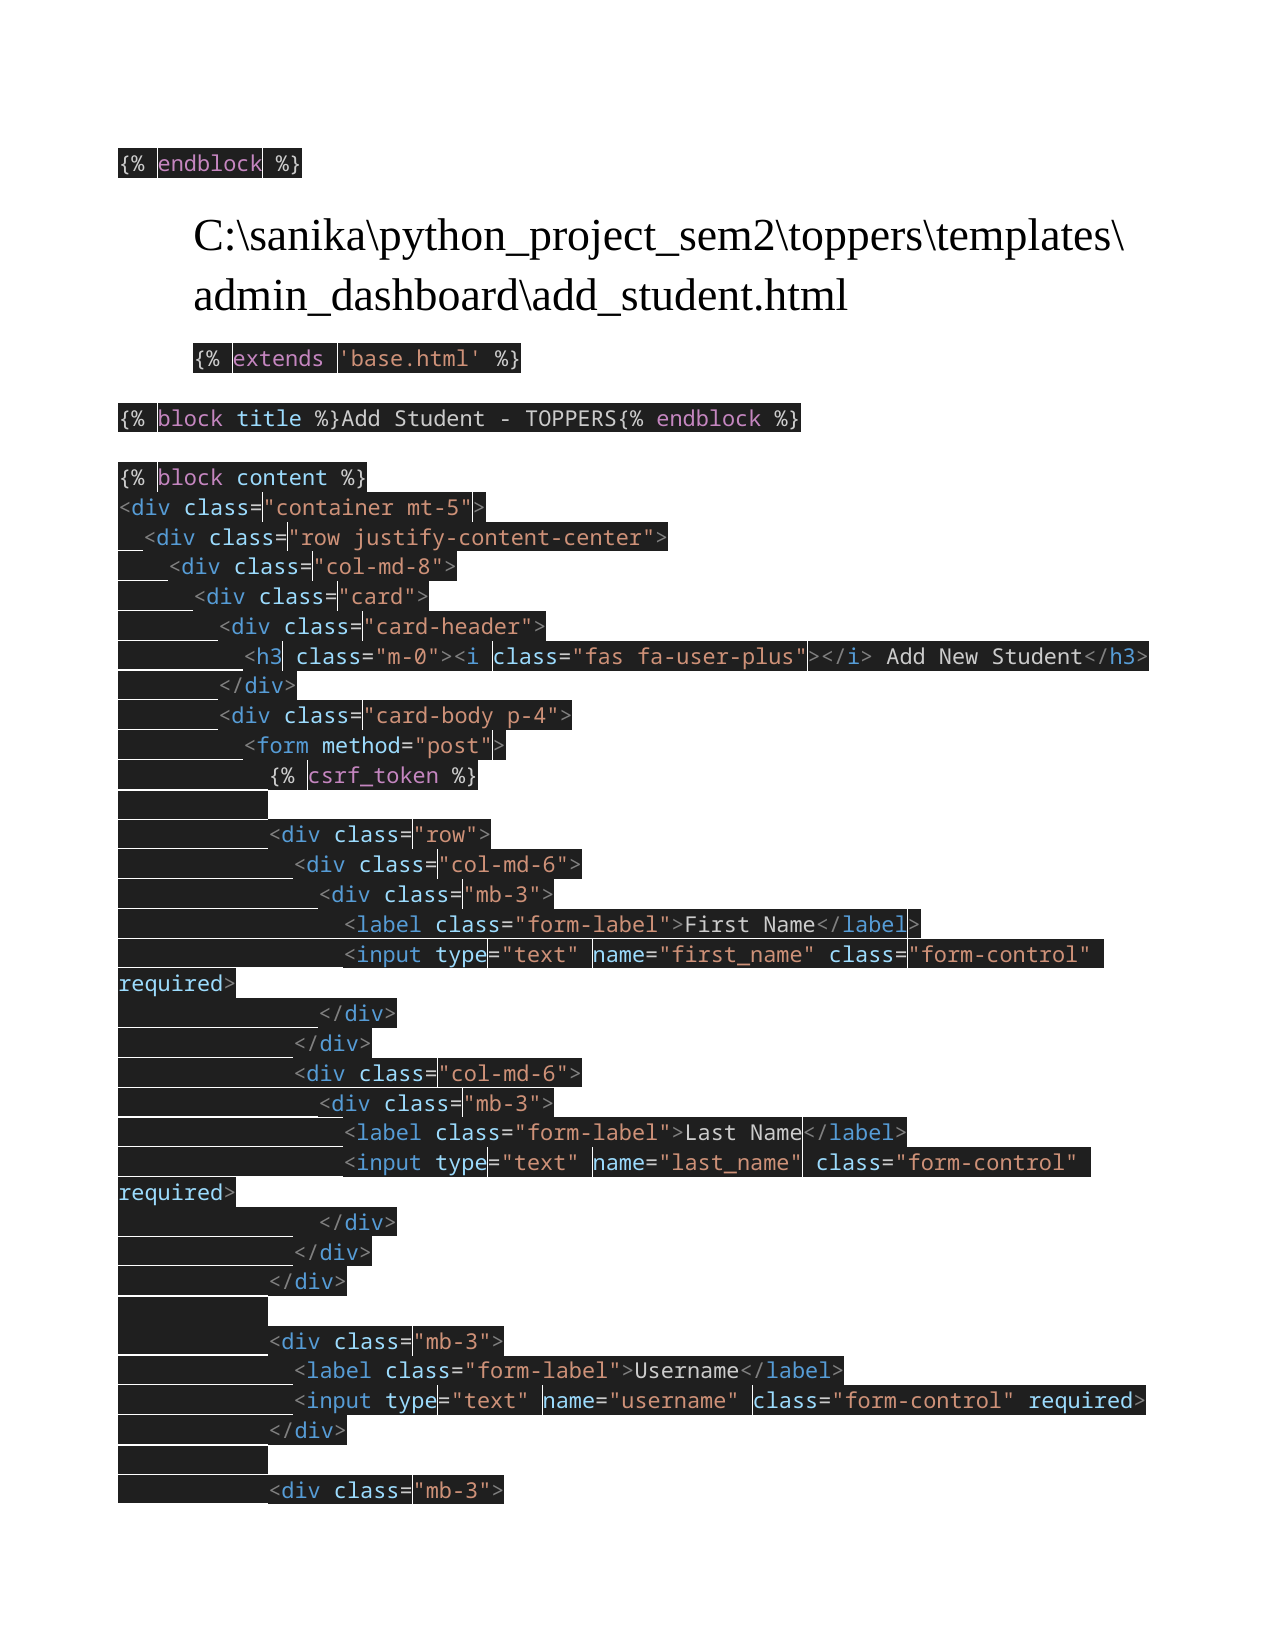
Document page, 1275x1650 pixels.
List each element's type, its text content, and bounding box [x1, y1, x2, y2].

text <div class="row"> [118, 819, 1157, 849]
text </div> [118, 1415, 1157, 1445]
list {% extends 'base.html' %} [156, 343, 1157, 373]
text <div class="card-header"> [118, 611, 1157, 641]
text <label class="form-label">First Name</label> [118, 909, 1157, 938]
text </div> [118, 1236, 1157, 1266]
list C:\sanika\python_project_sem2\toppers\templates\admin_dashboard\add_student.html [156, 207, 1157, 321]
text </div> [118, 998, 1157, 1028]
text {% endblock %} [118, 148, 1157, 178]
text <div class="col-md-6"> [118, 1058, 1157, 1087]
text <div class="card"> [118, 581, 1157, 611]
text <div class="col-md-8"> [118, 551, 1157, 581]
text <div class="mb-3"> [118, 1326, 1157, 1356]
text </div> [118, 1266, 1157, 1296]
text {% block content %} [118, 462, 1157, 492]
text {% csrf_token %} [118, 760, 1157, 790]
text <h3 class="m-0"><i class="fas fa-user-plus"></i> Add New Student</h3> [118, 641, 1157, 671]
text <div class="mb-3"> [118, 879, 1157, 909]
text <div class="container mt-5"> [118, 492, 1157, 522]
text </div> [118, 1028, 1157, 1058]
text <input type="text" name="username" class="form-control" required> [118, 1385, 1157, 1415]
text <label class="form-label">Last Name</label> [118, 1117, 1157, 1147]
text <div class="row justify-content-center"> [118, 522, 1157, 551]
text </div> [118, 1207, 1157, 1236]
text <form method="post"> [118, 730, 1157, 760]
text </div> [118, 671, 1157, 700]
text <label class="form-label">Username</label> [118, 1356, 1157, 1385]
text <div class="mb-3"> [118, 1474, 1157, 1504]
text <div class="col-md-6"> [118, 849, 1157, 879]
text {% block title %}Add Student - TOPPERS{% endblock %} [118, 402, 1157, 432]
text <input type="text" name="first_name" class="form-control" required> [118, 938, 1157, 998]
text <div class="card-body p-4"> [118, 700, 1157, 730]
text <div class="mb-3"> [118, 1087, 1157, 1117]
text <input type="text" name="last_name" class="form-control" required> [118, 1147, 1157, 1207]
